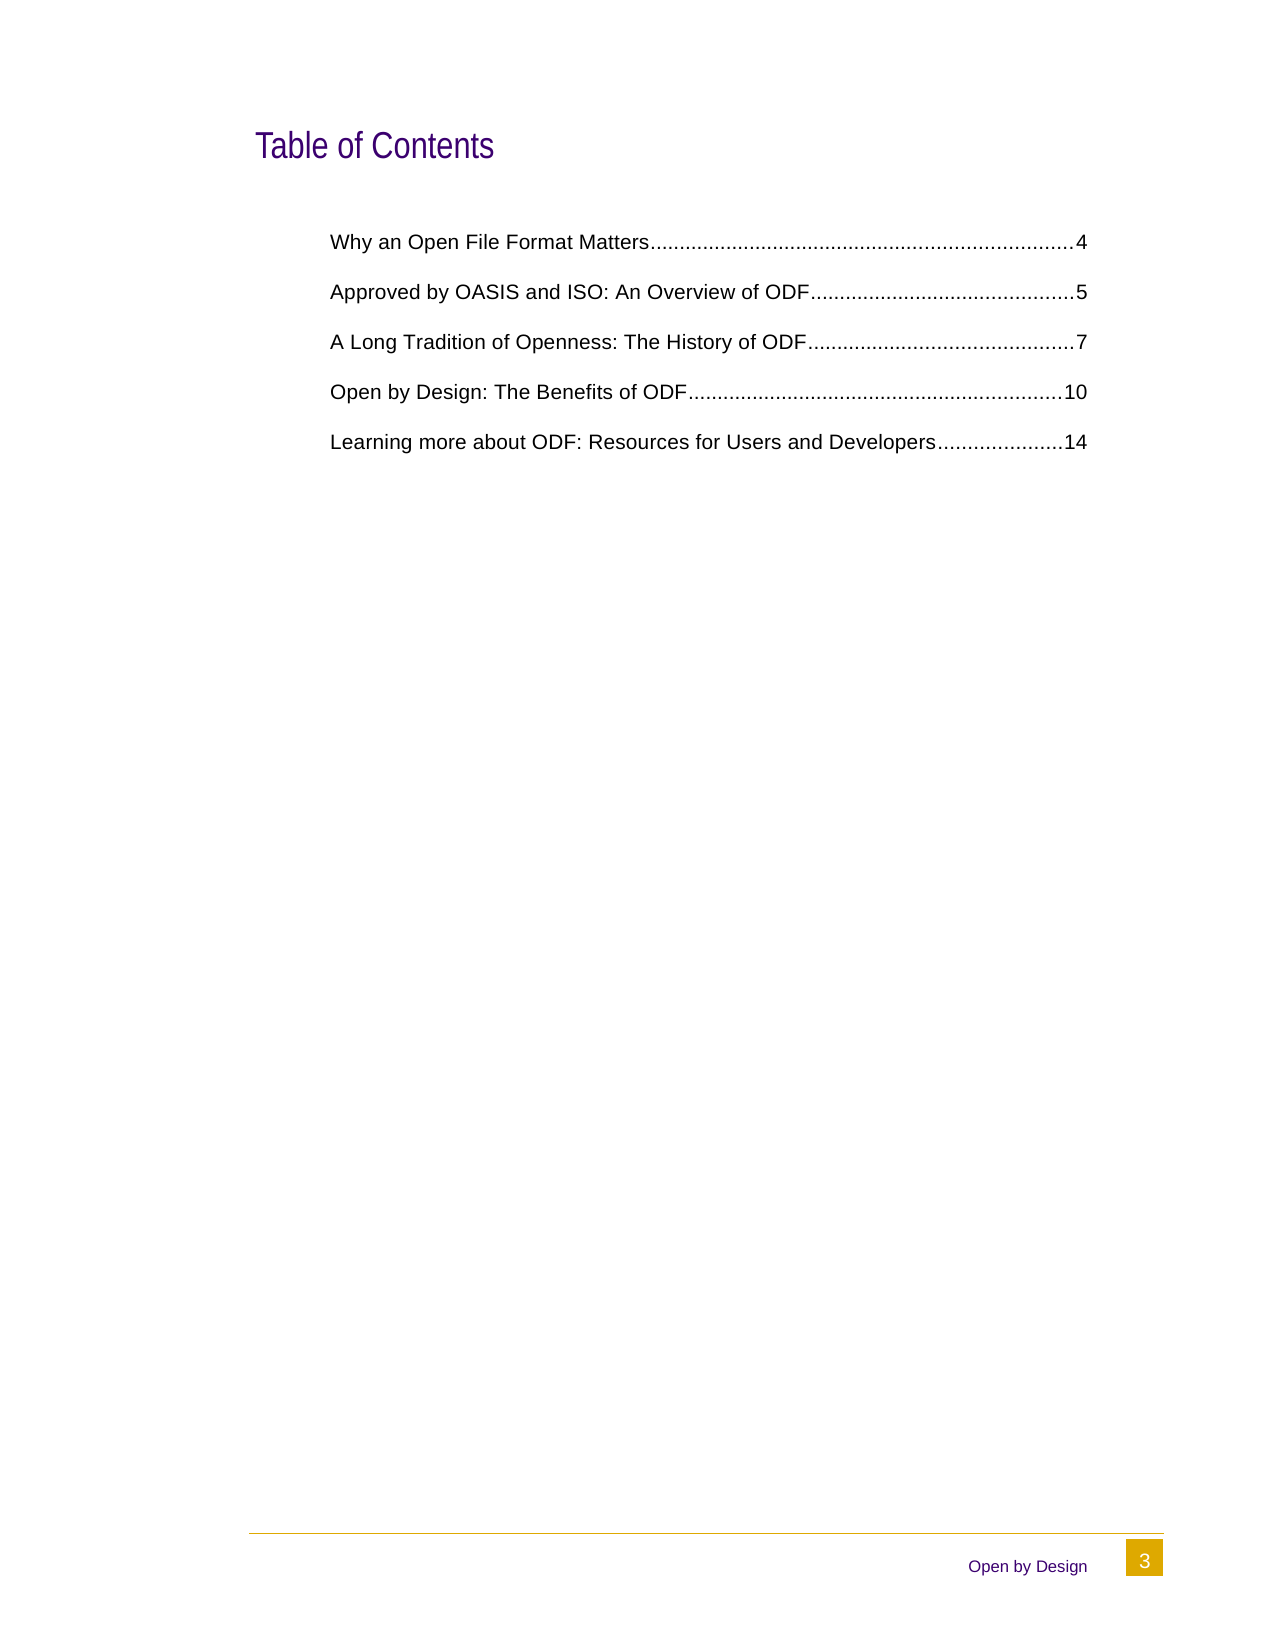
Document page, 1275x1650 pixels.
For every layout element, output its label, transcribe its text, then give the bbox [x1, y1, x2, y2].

text A Long Tradition of Openness: The History of ODF 7 [330, 329, 1087, 354]
text Why an Open File Format Matters 4 [330, 229, 1087, 254]
text Open by Design: The Benefits of ODF 10 [330, 379, 1087, 404]
text Approved by OASIS and ISO: An Overview of ODF 5 [330, 279, 1087, 304]
text Table of Contents [255, 123, 1087, 167]
text Learning more about ODF: Resources for Users and Developers 14 [330, 429, 1087, 454]
